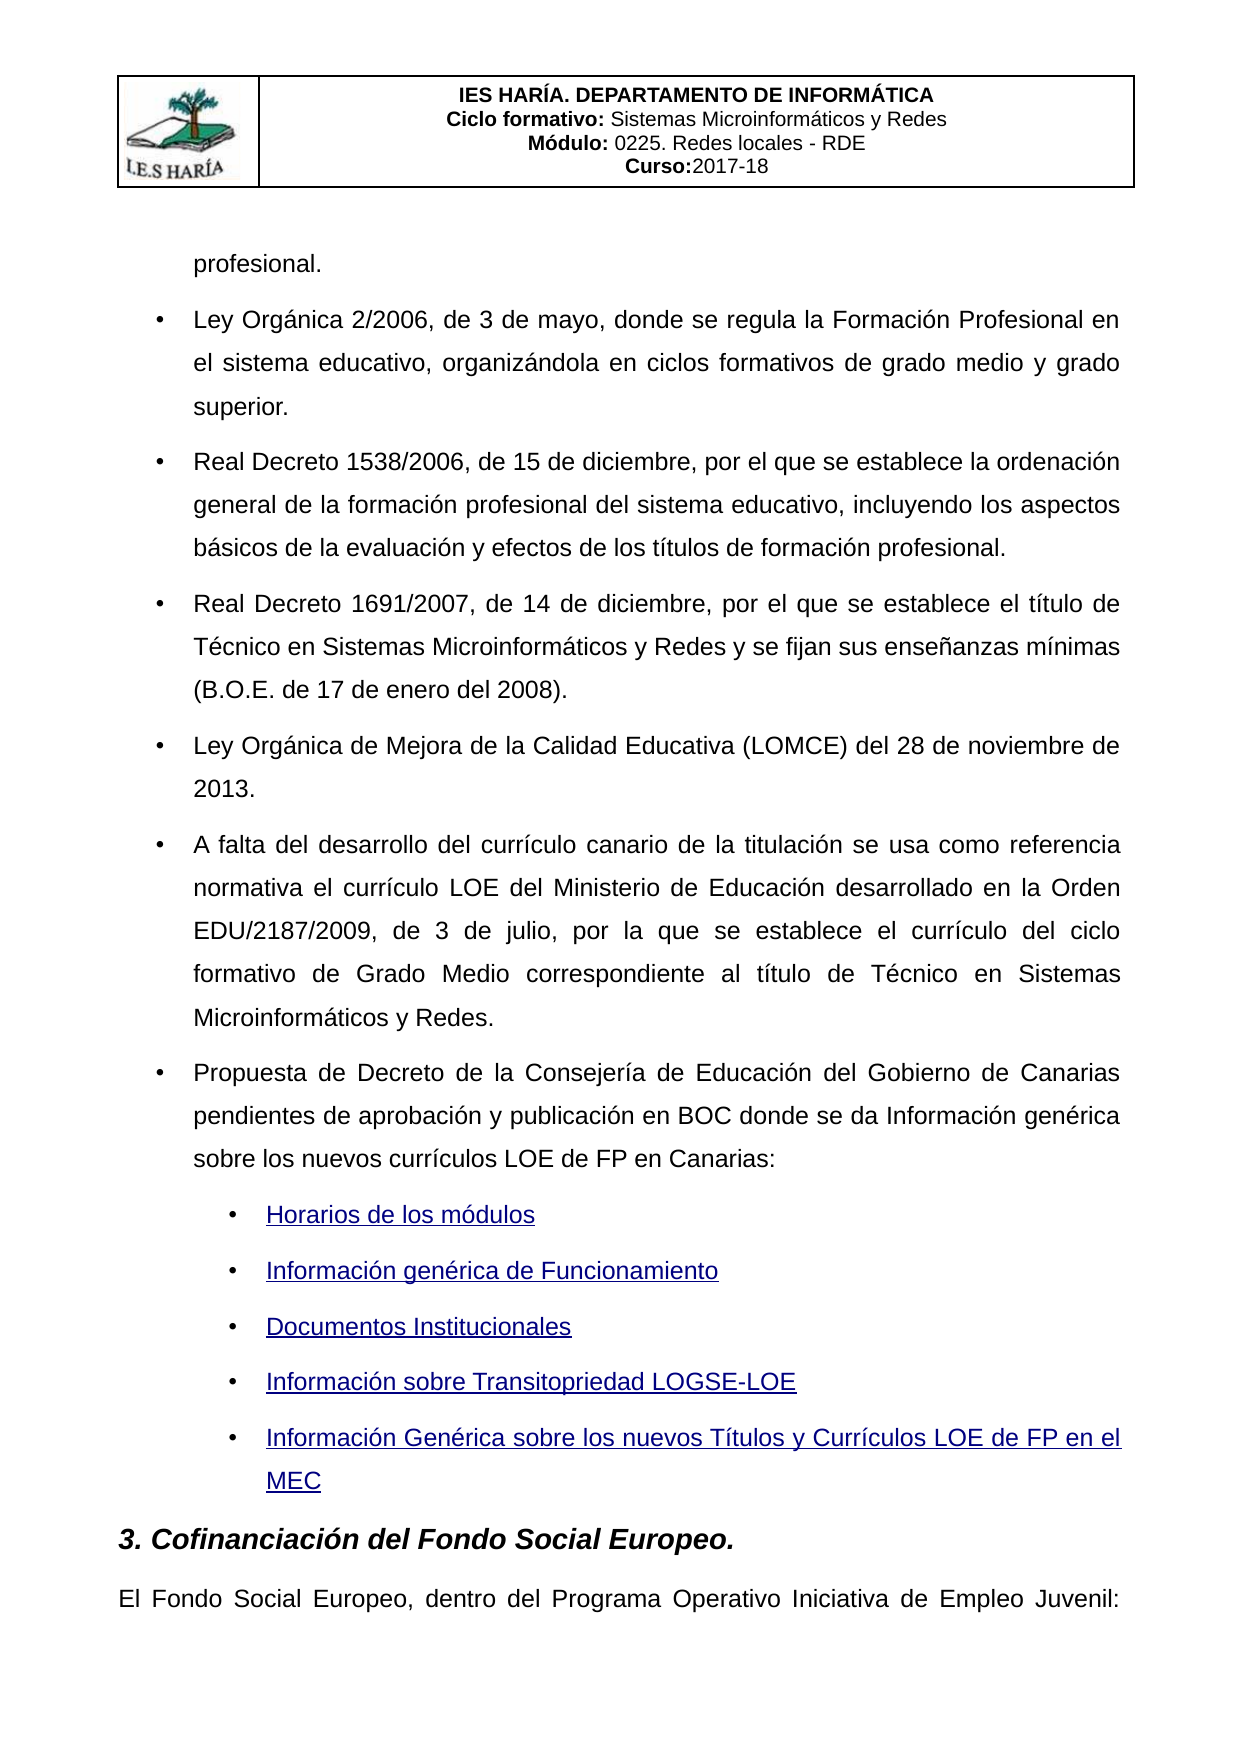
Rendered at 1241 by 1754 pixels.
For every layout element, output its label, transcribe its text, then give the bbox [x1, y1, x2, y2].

list Propuesta de Decreto de la Consejería de Educación del Gobierno de Canarias pendientes de aprobación y publicación en BOC donde se da Información genérica sobre los nuevos currículos LOE de FP en Canarias: [156, 1058, 1122, 1173]
text El Fondo Social Europeo, dentro del Programa Operativo Iniciativa de Empleo Juvenil: [118, 1584, 1122, 1613]
list Ley Orgánica 2/2006, de 3 de mayo, donde se regula la Formación Profesional en el sistema educativo, organizándola en ciclos formativos de grado medio y grado superior. [156, 305, 1122, 420]
list A falta del desarrollo del currículo canario de la titulación se usa como referencia normativa el currículo LOE del Ministerio de Educación desarrollado en la Orden EDU/2187/2009, de 3 de julio, por la que se establece el currículo del ciclo formativo de Grado Medio correspondiente al título de Técnico en Sistemas Microinformáticos y Redes. [156, 830, 1122, 1031]
list Horarios de los módulos [228, 1200, 1122, 1229]
list Real Decreto 1538/2006, de 15 de diciembre, por el que se establece la ordenación general de la formación profesional del sistema educativo, incluyendo los aspectos básicos de la evaluación y efectos de los títulos de formación profesional. [156, 447, 1122, 562]
list Información genérica de Funcionamiento [228, 1256, 1122, 1285]
list Información sobre Transitopriedad LOGSE-LOE [228, 1367, 1122, 1396]
subtitle 3. Cofinanciación del Fondo Social Europeo. [118, 1522, 1122, 1555]
list profesional. [156, 249, 1122, 278]
list Real Decreto 1691/2007, de 14 de diciembre, por el que se establece el título de Técnico en Sistemas Microinformáticos y Redes y se fijan sus enseñanzas mínimas (B.O.E. de 17 de enero del 2008). [156, 589, 1122, 704]
list Documentos Institucionales [228, 1312, 1122, 1340]
picture [123, 82, 241, 180]
list Información Genérica sobre los nuevos Títulos y Currículos LOE de FP en el MEC [228, 1423, 1122, 1495]
list Ley Orgánica de Mejora de la Calidad Educativa (LOMCE) del 28 de noviembre de 2013. [156, 731, 1122, 803]
